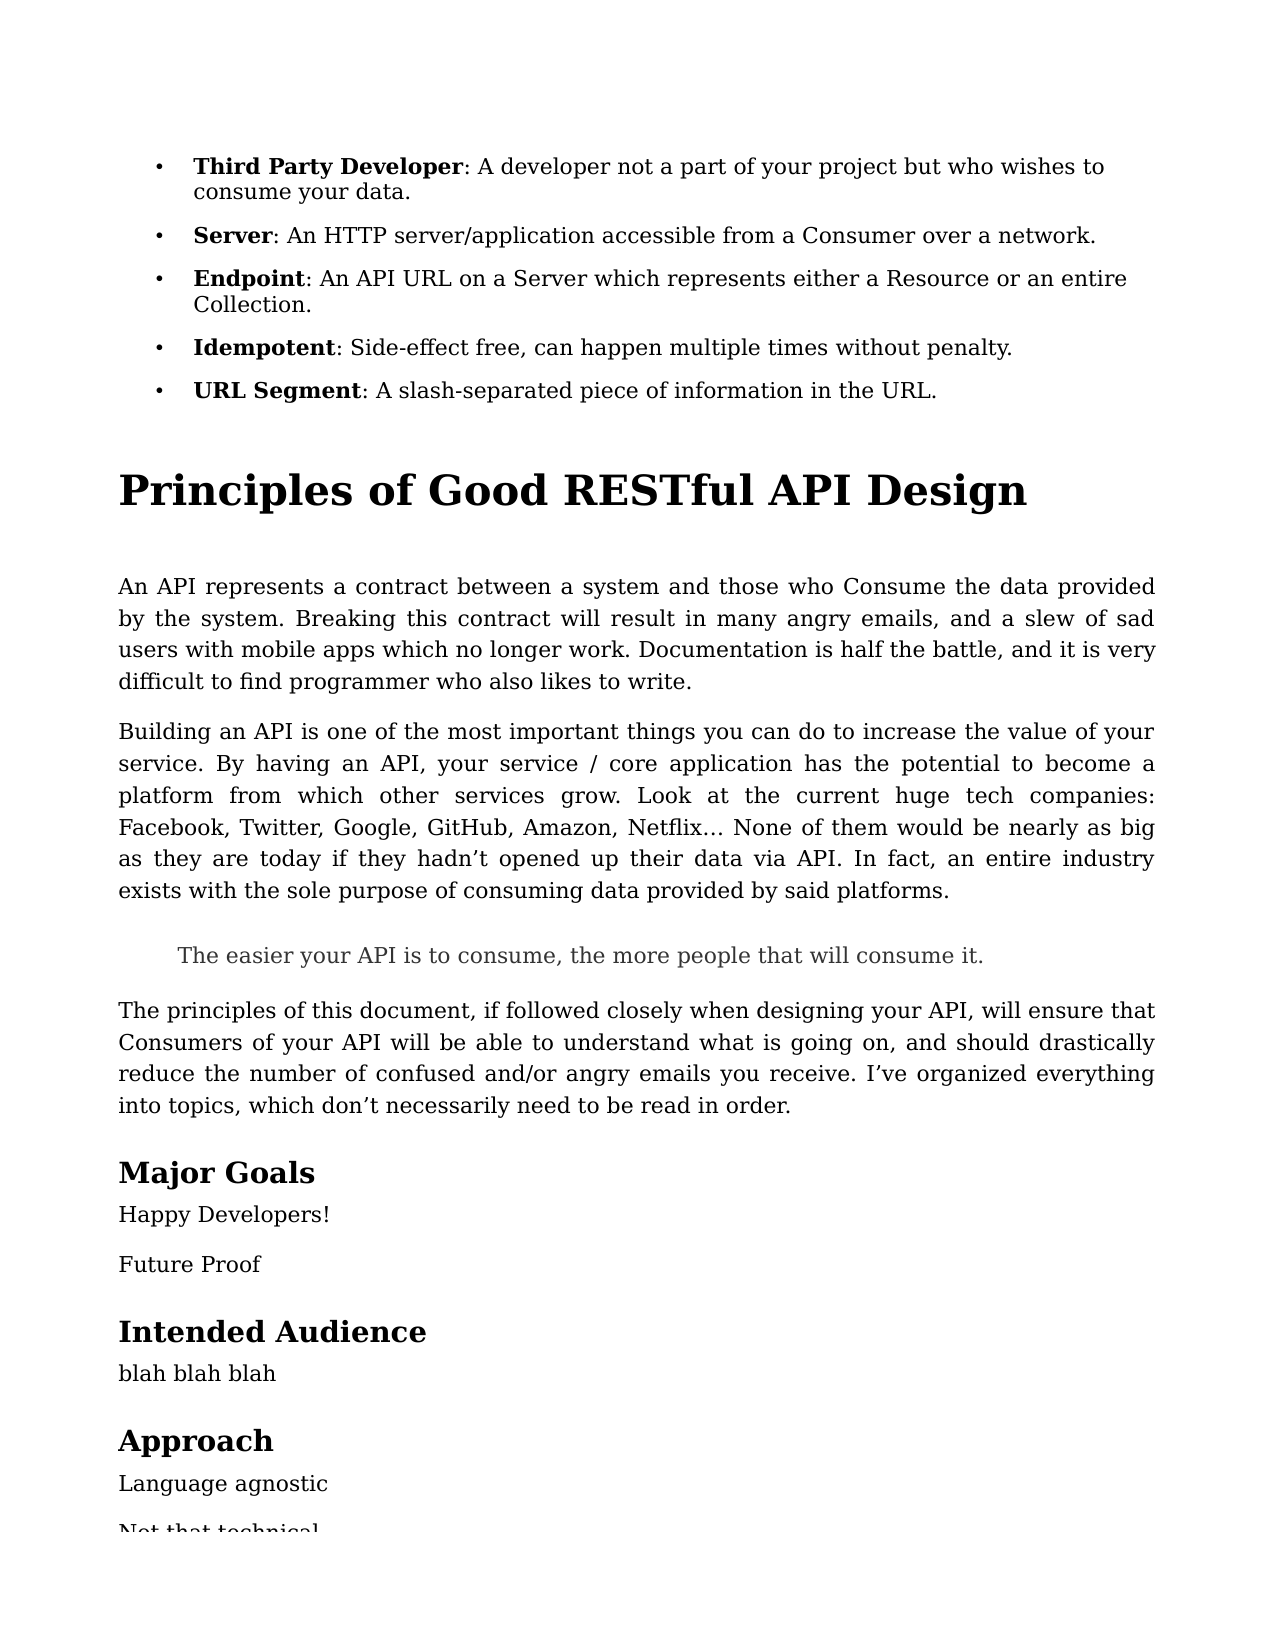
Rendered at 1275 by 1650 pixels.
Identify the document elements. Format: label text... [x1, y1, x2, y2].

list Server: An HTTP server/application accessible from a Consumer over a network. [156, 222, 1157, 248]
list Endpoint: An API URL on a Server which represents either a Resource or an entire Collection. [156, 266, 1157, 317]
list Third Party Developer: A developer not a part of your project but who wishes to consume your data. [156, 153, 1157, 205]
list URL Segment: A slash-separated piece of information in the URL. [156, 378, 1157, 404]
list Idempotent: Side-effect free, can happen multiple times without penalty. [156, 335, 1157, 361]
